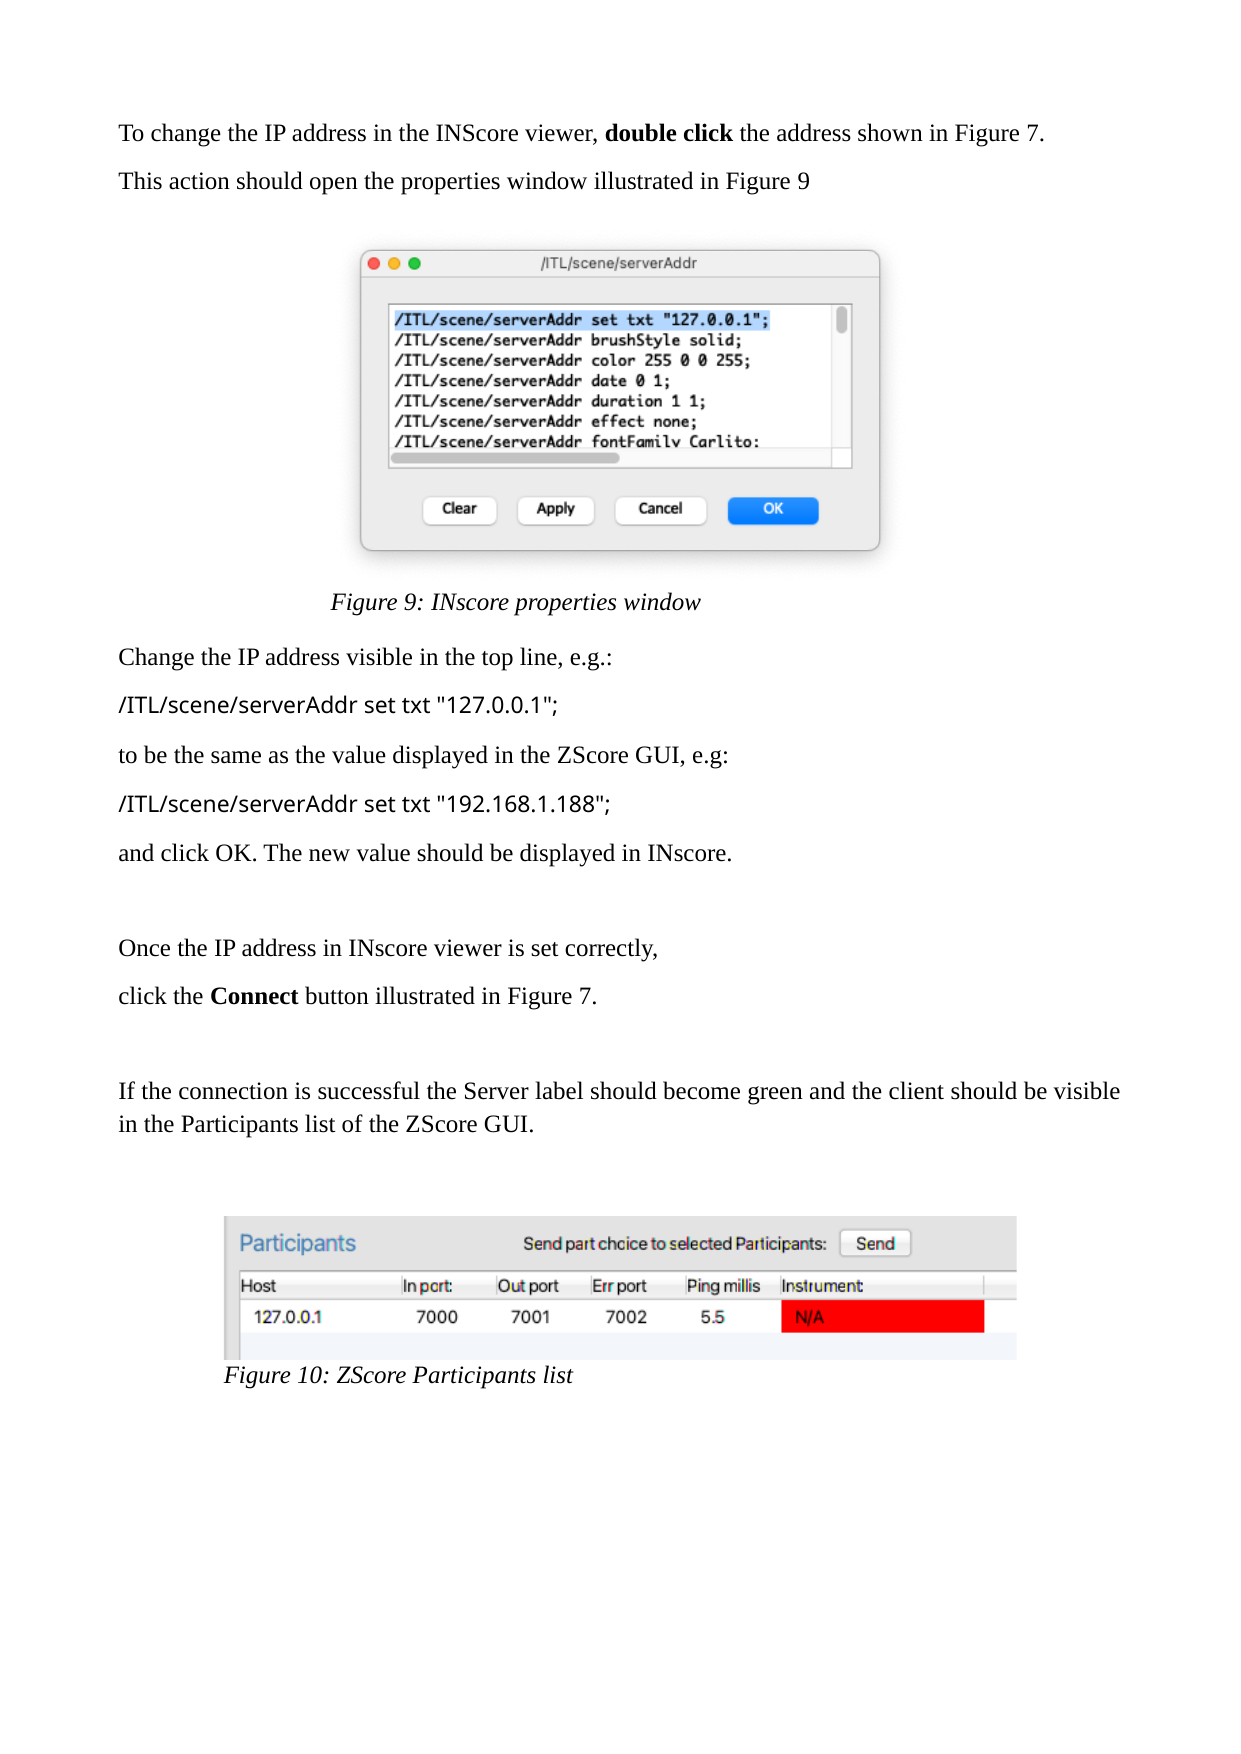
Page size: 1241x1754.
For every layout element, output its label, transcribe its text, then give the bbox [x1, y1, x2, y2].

text click the Connect button illustrated in Figure 7. [118, 981, 1122, 1009]
picture [330, 225, 910, 587]
picture [223, 1216, 1017, 1360]
text and click OK. The new value should be displayed in INscore. [118, 838, 1122, 867]
text To change the IP address in the INScore viewer, double click the address shown in Figure 7. [118, 118, 1122, 147]
text Once the IP address in INscore viewer is set correctly, [118, 933, 1122, 962]
text /ITL/scene/serverAddr set txt "127.0.0.1"; [118, 689, 1122, 721]
text to be the same as the value displayed in the ZScore GUI, e.g: [118, 740, 1122, 769]
text Figure 9: INscore properties window [330, 587, 910, 615]
text Change the IP address visible in the top line, e.g.: [118, 642, 1122, 671]
text /ITL/scene/serverAddr set txt "192.168.1.188"; [118, 787, 1122, 819]
text Figure 10: ZScore Participants list [223, 1360, 1017, 1389]
text This action should open the properties window illustrated in Figure 9 [118, 166, 1122, 194]
text If the connection is successful the Server label should become green and the client should be visible in the Participants list of the ZScore GUI. [118, 1076, 1122, 1138]
